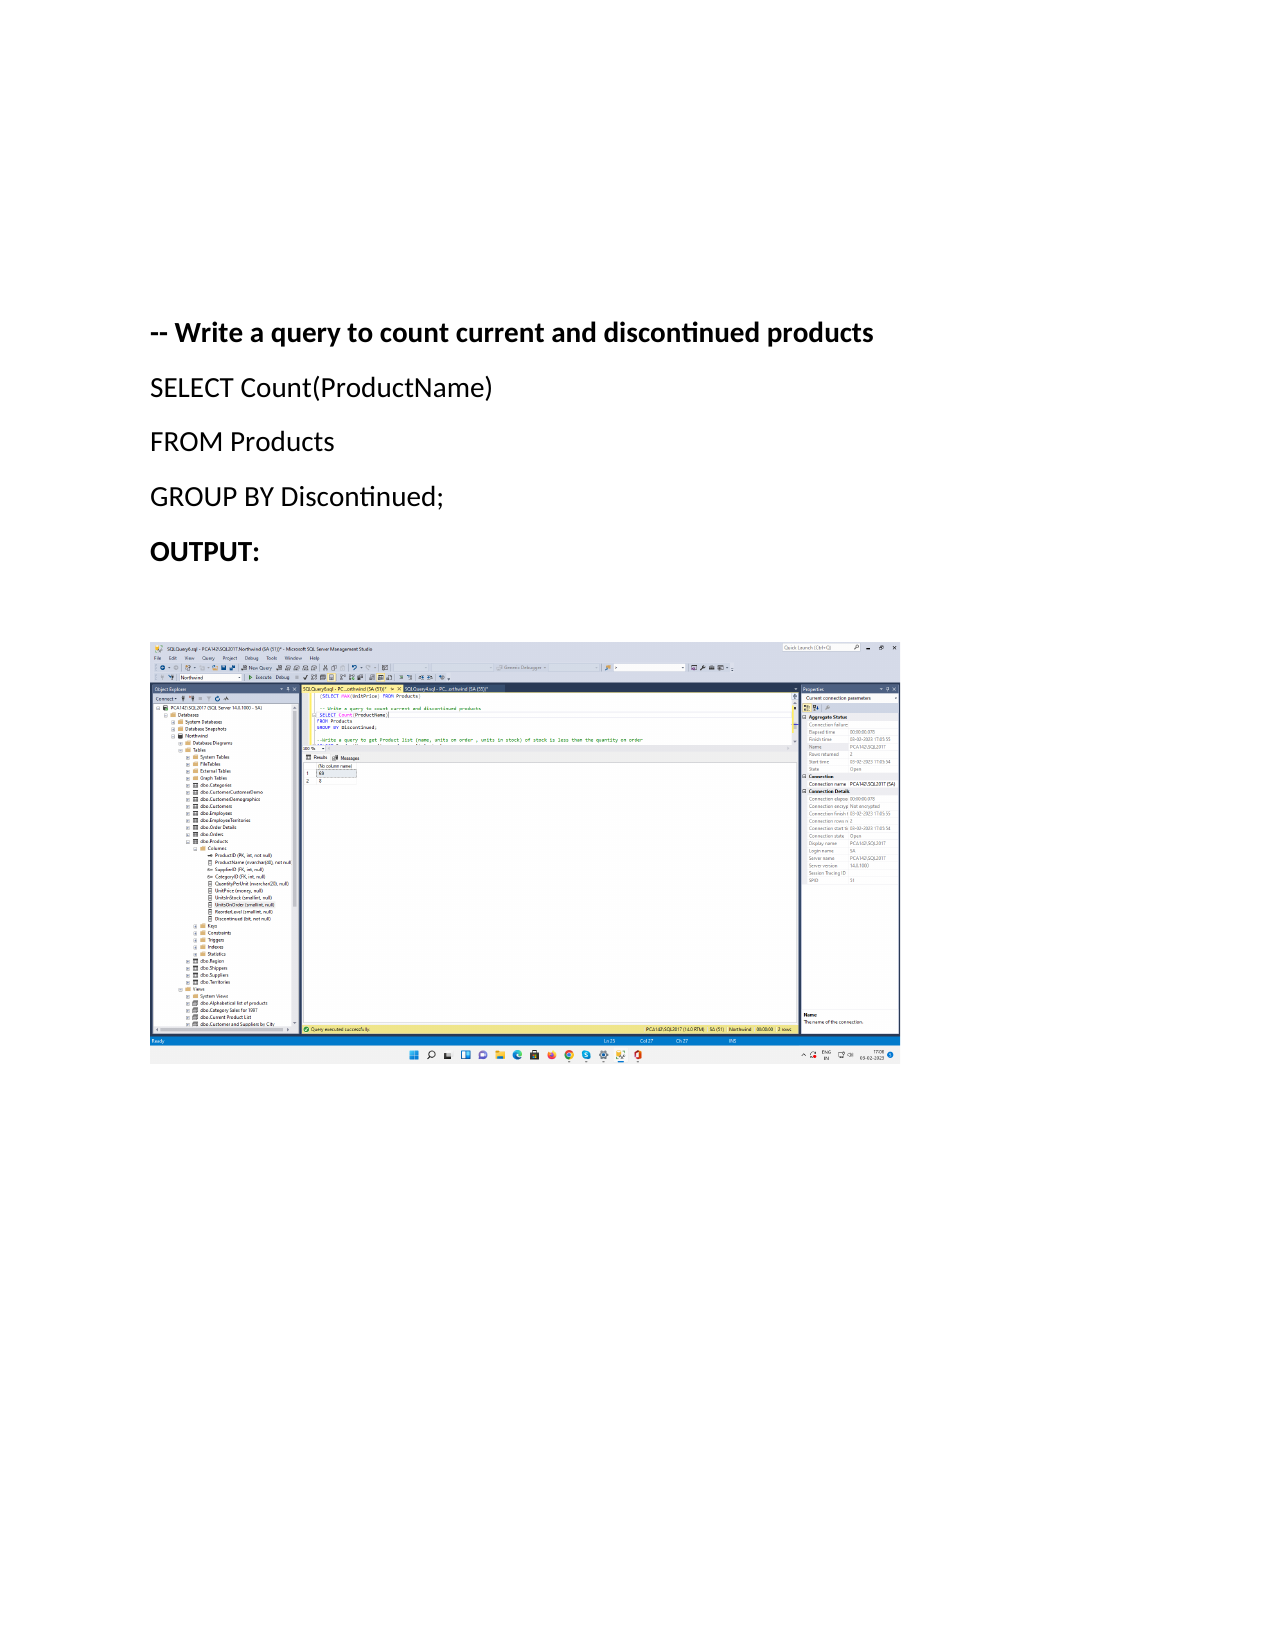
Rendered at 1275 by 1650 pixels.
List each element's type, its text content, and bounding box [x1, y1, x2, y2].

text OUTPUT: [150, 533, 1125, 568]
text FROM Products [150, 423, 1125, 459]
text GROUP BY Discontinued; [150, 478, 1125, 514]
text SELECT Count(ProductName) [150, 369, 1125, 404]
text -- Write a query to count current and discontinued products [150, 314, 1125, 350]
